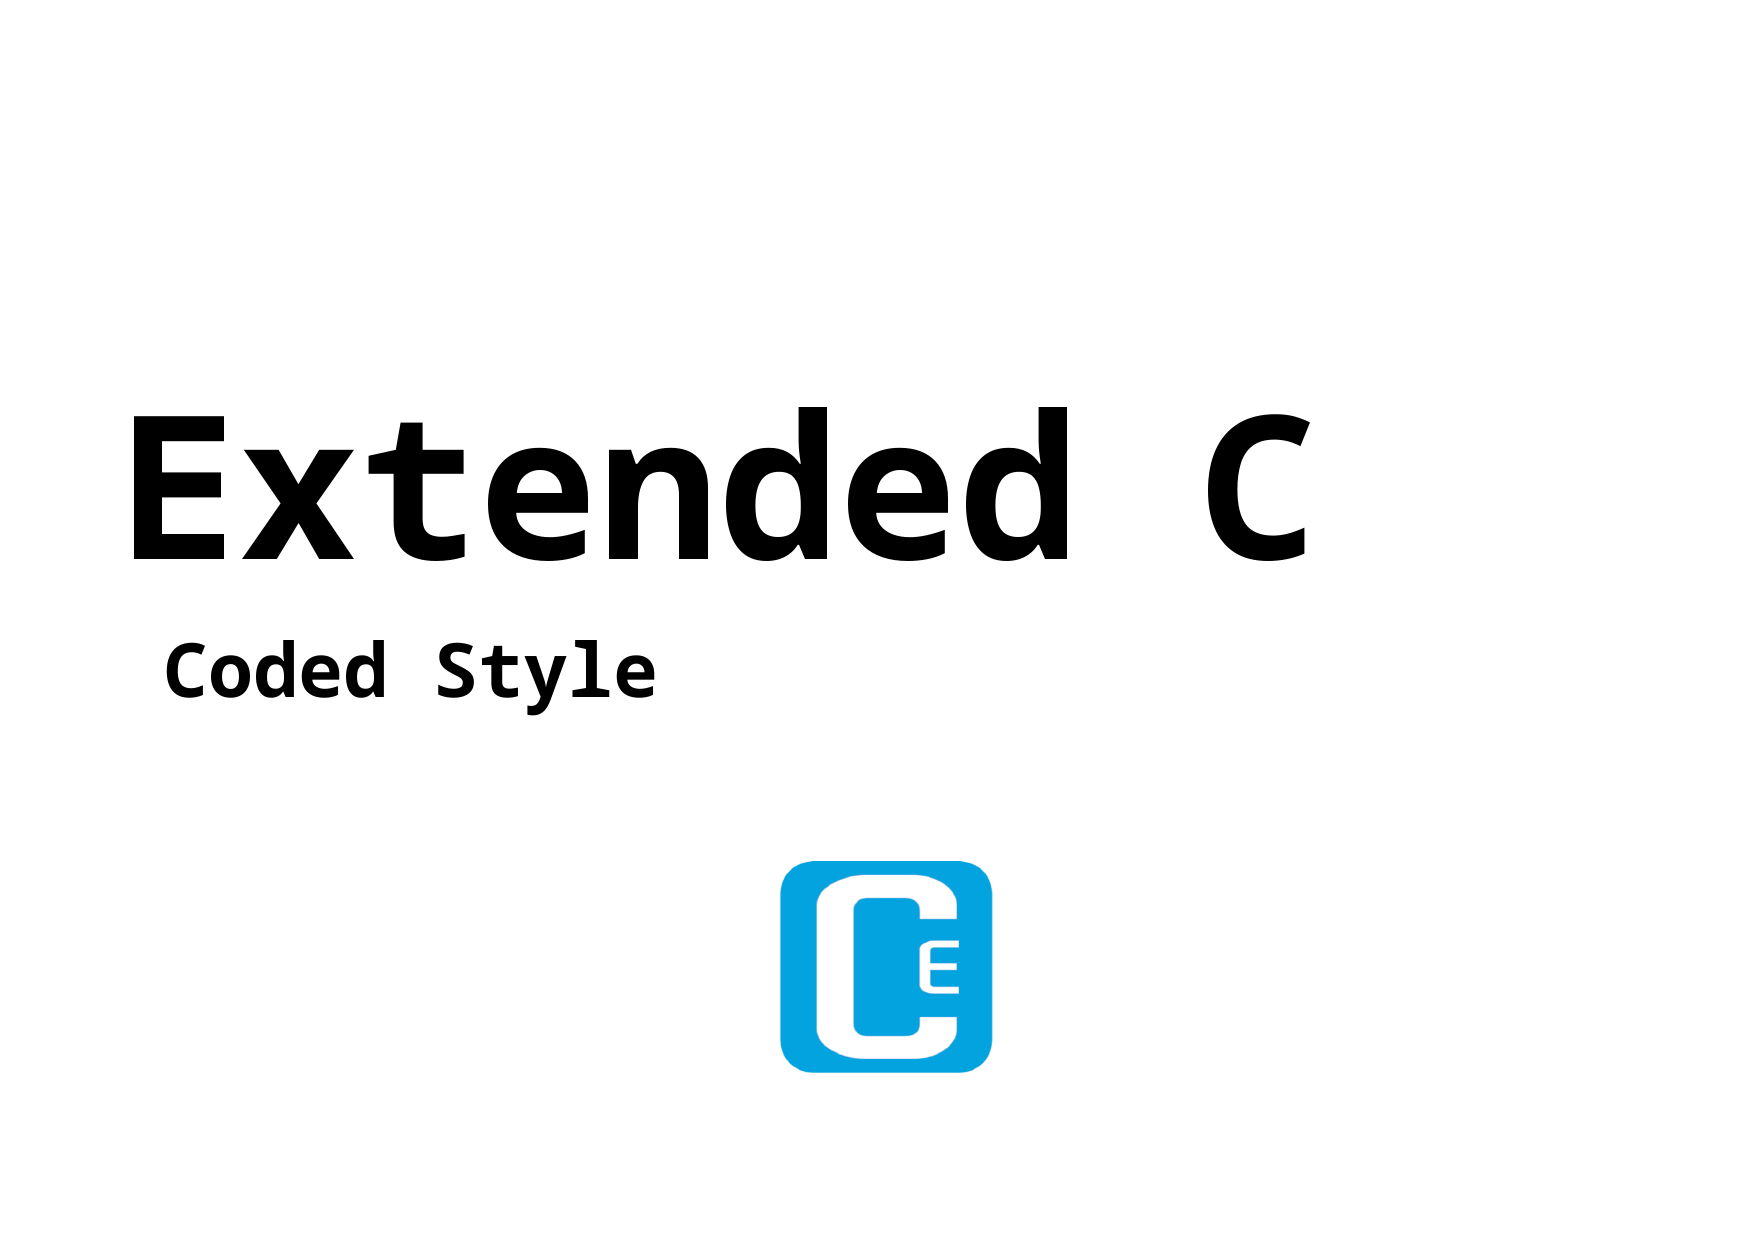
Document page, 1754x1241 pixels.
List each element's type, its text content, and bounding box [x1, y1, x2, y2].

picture [749, 829, 1023, 1102]
text Extended C [118, 345, 1636, 618]
text Coded Style [118, 618, 1636, 720]
